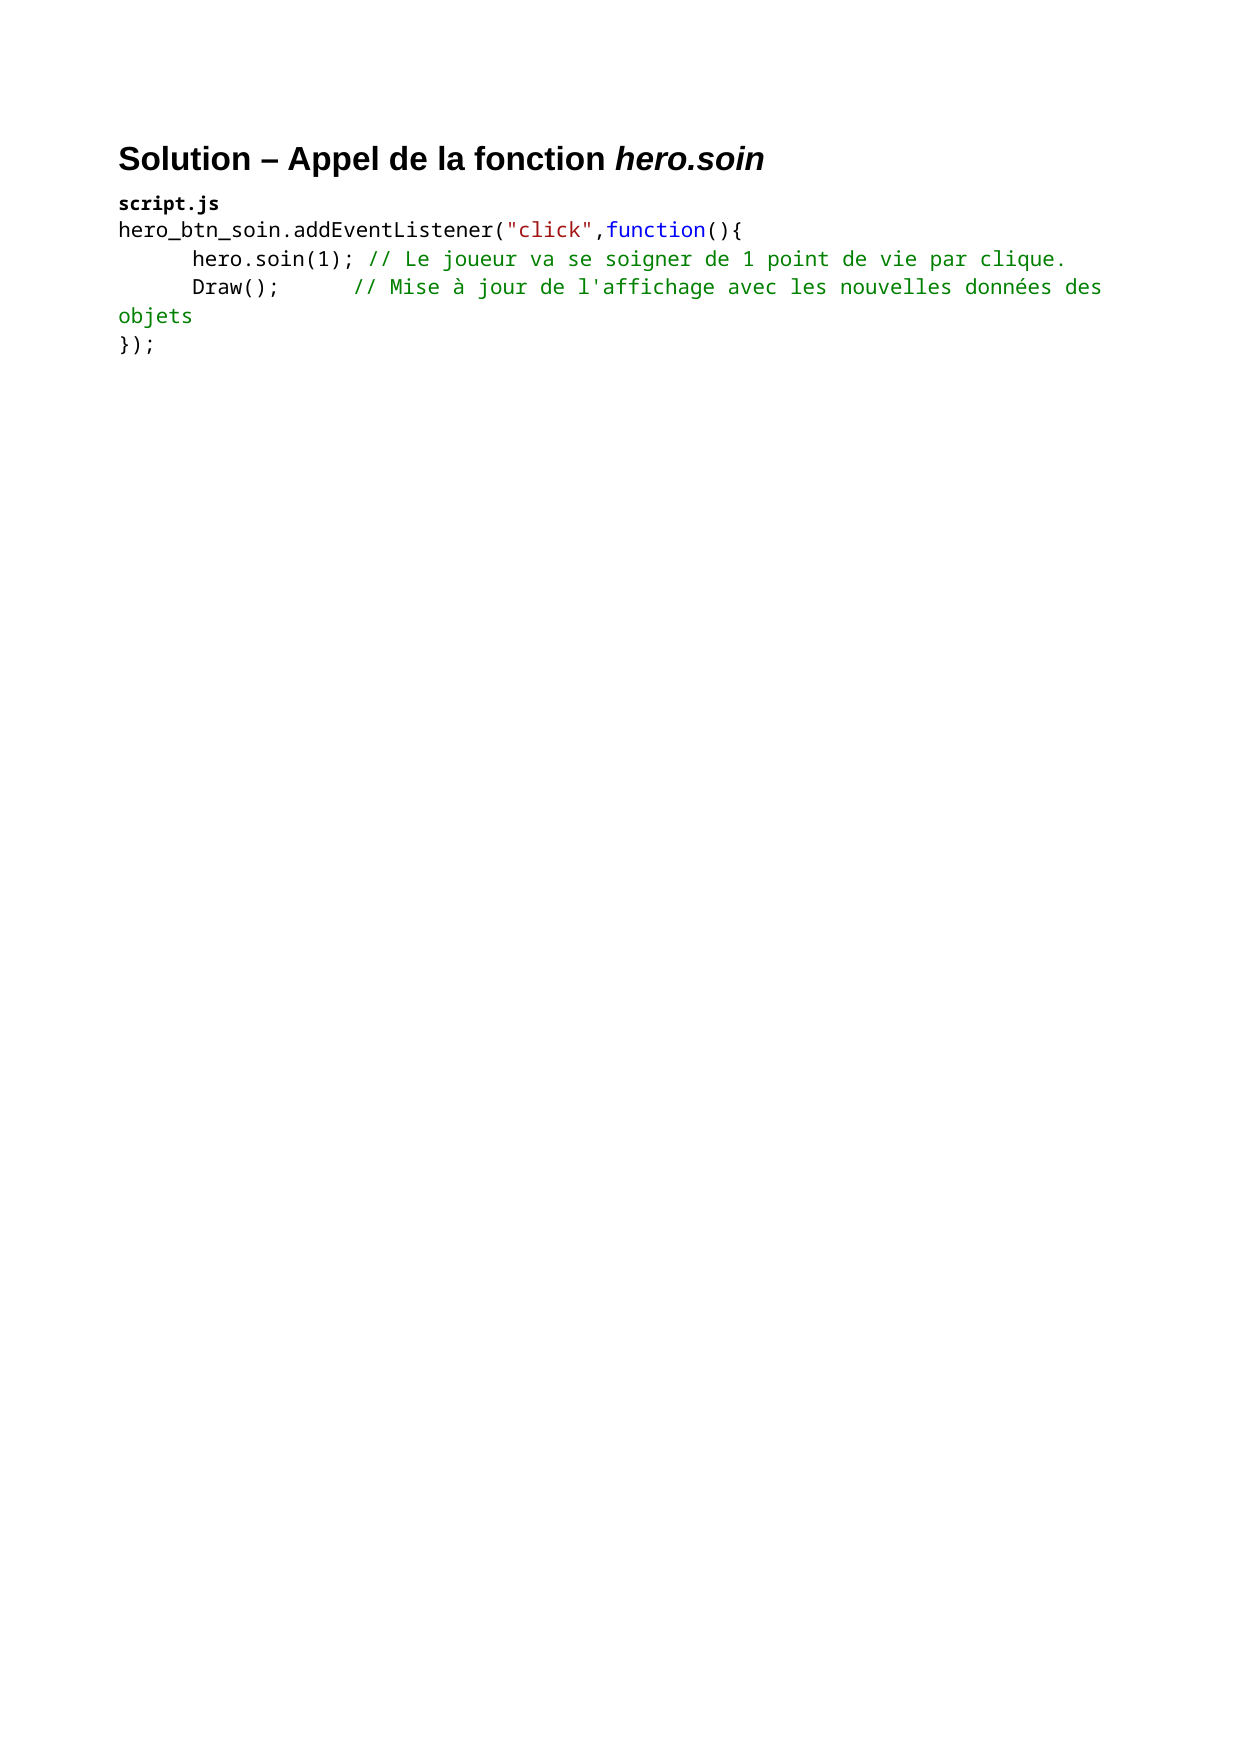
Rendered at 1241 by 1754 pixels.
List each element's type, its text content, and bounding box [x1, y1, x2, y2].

text Draw(); // Mise à jour de l'affichage avec les nouvelles données des objets [118, 272, 1122, 329]
text script.js [118, 190, 1122, 215]
text }); [118, 329, 1122, 358]
subtitle Solution – Appel de la fonction hero.soin [118, 139, 1122, 177]
text hero.soin(1); // Le joueur va se soigner de 1 point de vie par clique. [118, 244, 1122, 272]
text hero_btn_soin.addEventListener("click",function(){ [118, 215, 1122, 244]
